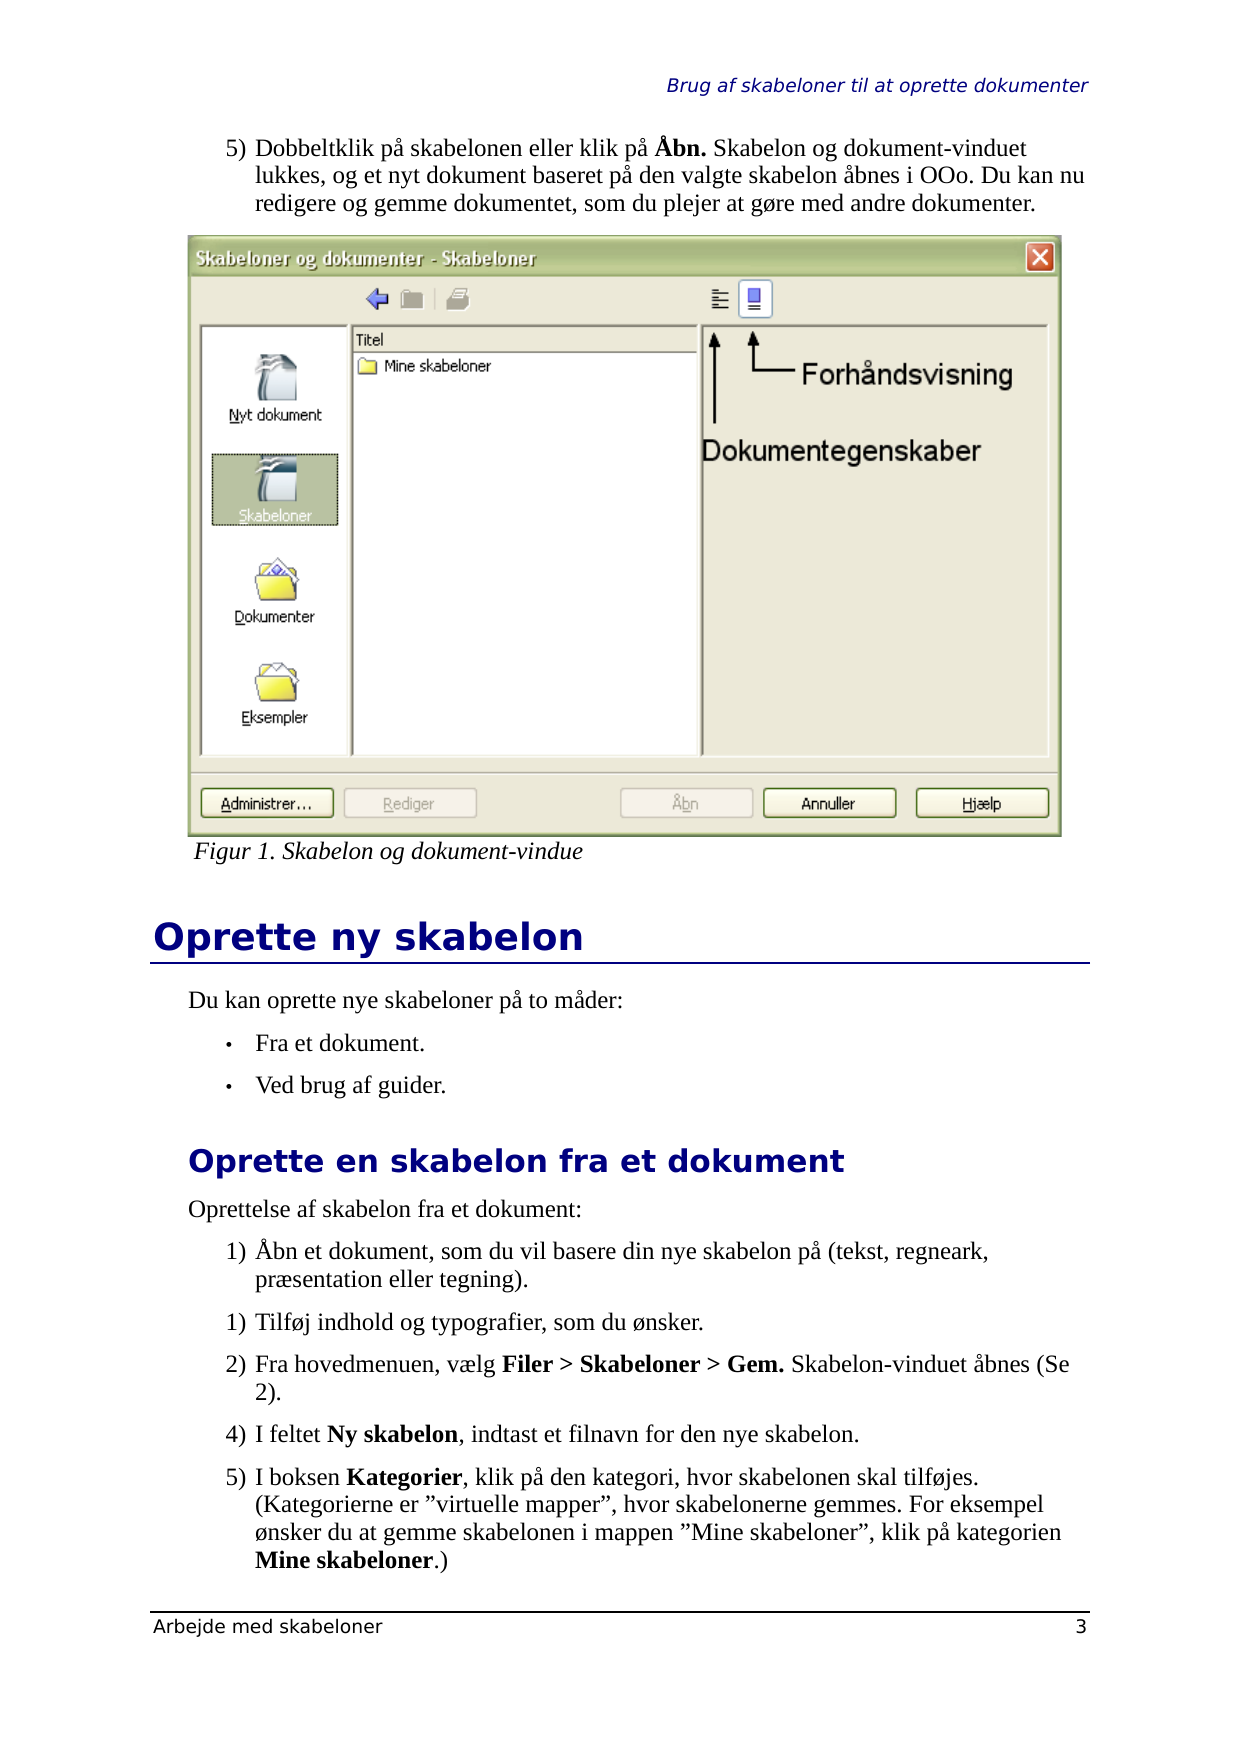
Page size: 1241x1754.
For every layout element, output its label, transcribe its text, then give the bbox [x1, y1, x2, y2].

list I feltet Ny skabelon, indtast et filnavn for den nye skabelon. [225, 1420, 1090, 1448]
list Tilføj indhold og typografier, som du ønsker. [225, 1308, 1090, 1335]
subtitle Oprette en skabelon fra et dokument [188, 1144, 1090, 1180]
list I boksen Kategorier, klik på den kategori, hvor skabelonen skal tilføjes. (Kategorierne er ”virtuelle mapper”, hvor skabelonerne gemmes. For eksempel ønsker du at gemme skabelonen i mappen ”Mine skabeloner”, klik på kategorien Mine skabeloner.) [225, 1463, 1090, 1574]
text Du kan oprette nye skabeloner på to måder: [188, 986, 1090, 1014]
text Oprettelse af skabelon fra et dokument: [188, 1195, 1090, 1223]
list Dobbeltklik på skabelonen eller klik på Åbn. Skabelon og dokument-vinduet lukkes, og et nyt dokument baseret på den valgte skabelon åbnes i OOo. Du kan nu redigere og gemme dokumentet, som du plejer at gøre med andre dokumenter. [225, 134, 1090, 217]
list Ved brug af guider. [226, 1071, 1090, 1099]
list Fra hovedmenuen, vælg Filer > Skabeloner > Gem. Skabelon-vinduet åbnes (Se Figur 2). [225, 1350, 1090, 1406]
subtitle Oprette ny skabelon [150, 912, 1090, 962]
list Åbn et dokument, som du vil basere din nye skabelon på (tekst, regneark, præsentation eller tegning). [225, 1237, 1090, 1293]
picture [187, 235, 1062, 837]
list Fra et dokument. [226, 1029, 1090, 1057]
text Figur 1. Skabelon og dokument-vindue [187, 837, 1062, 865]
